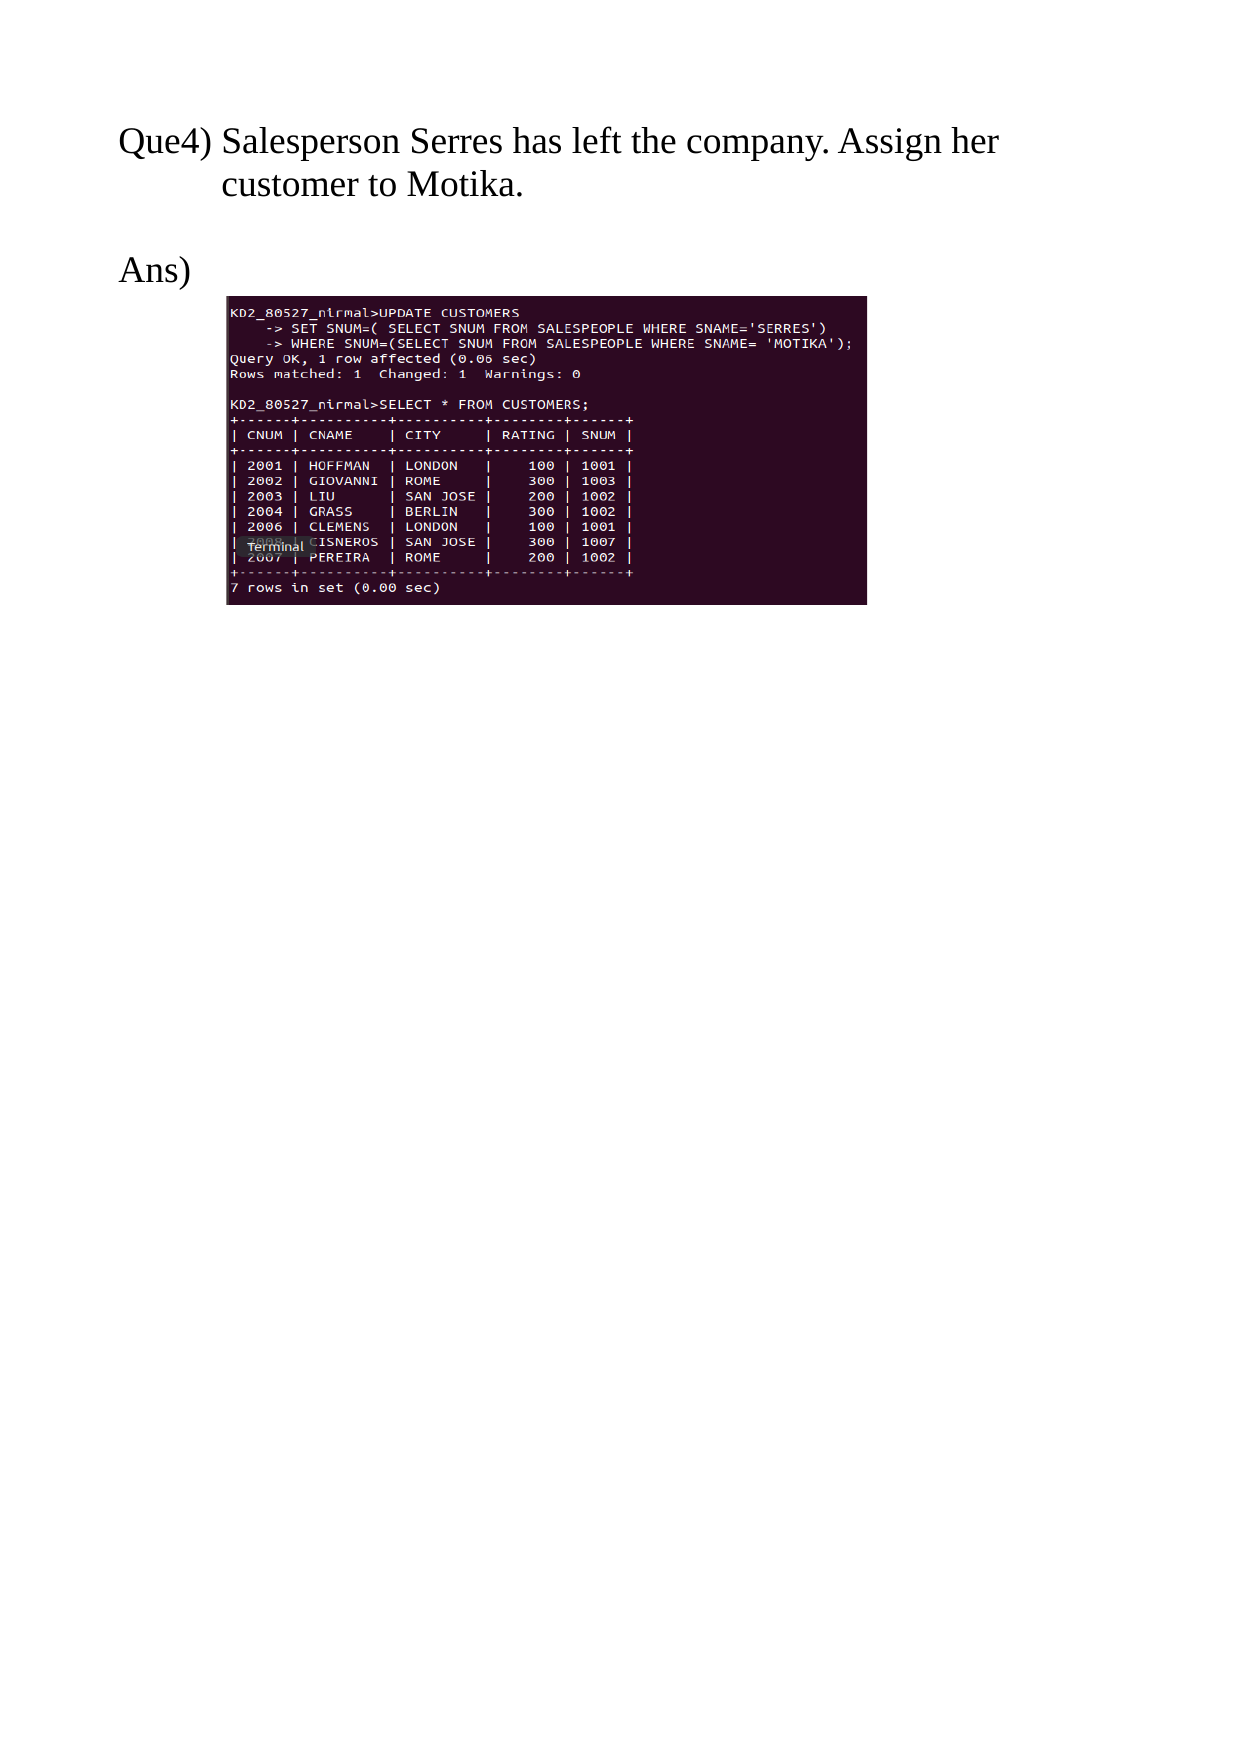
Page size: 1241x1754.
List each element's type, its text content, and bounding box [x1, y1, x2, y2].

text customer to Motika. [118, 161, 1122, 204]
text Que4) Salesperson Serres has left the company. Assign her [118, 118, 1122, 161]
text Ans) [118, 247, 1122, 291]
picture [226, 296, 436, 605]
